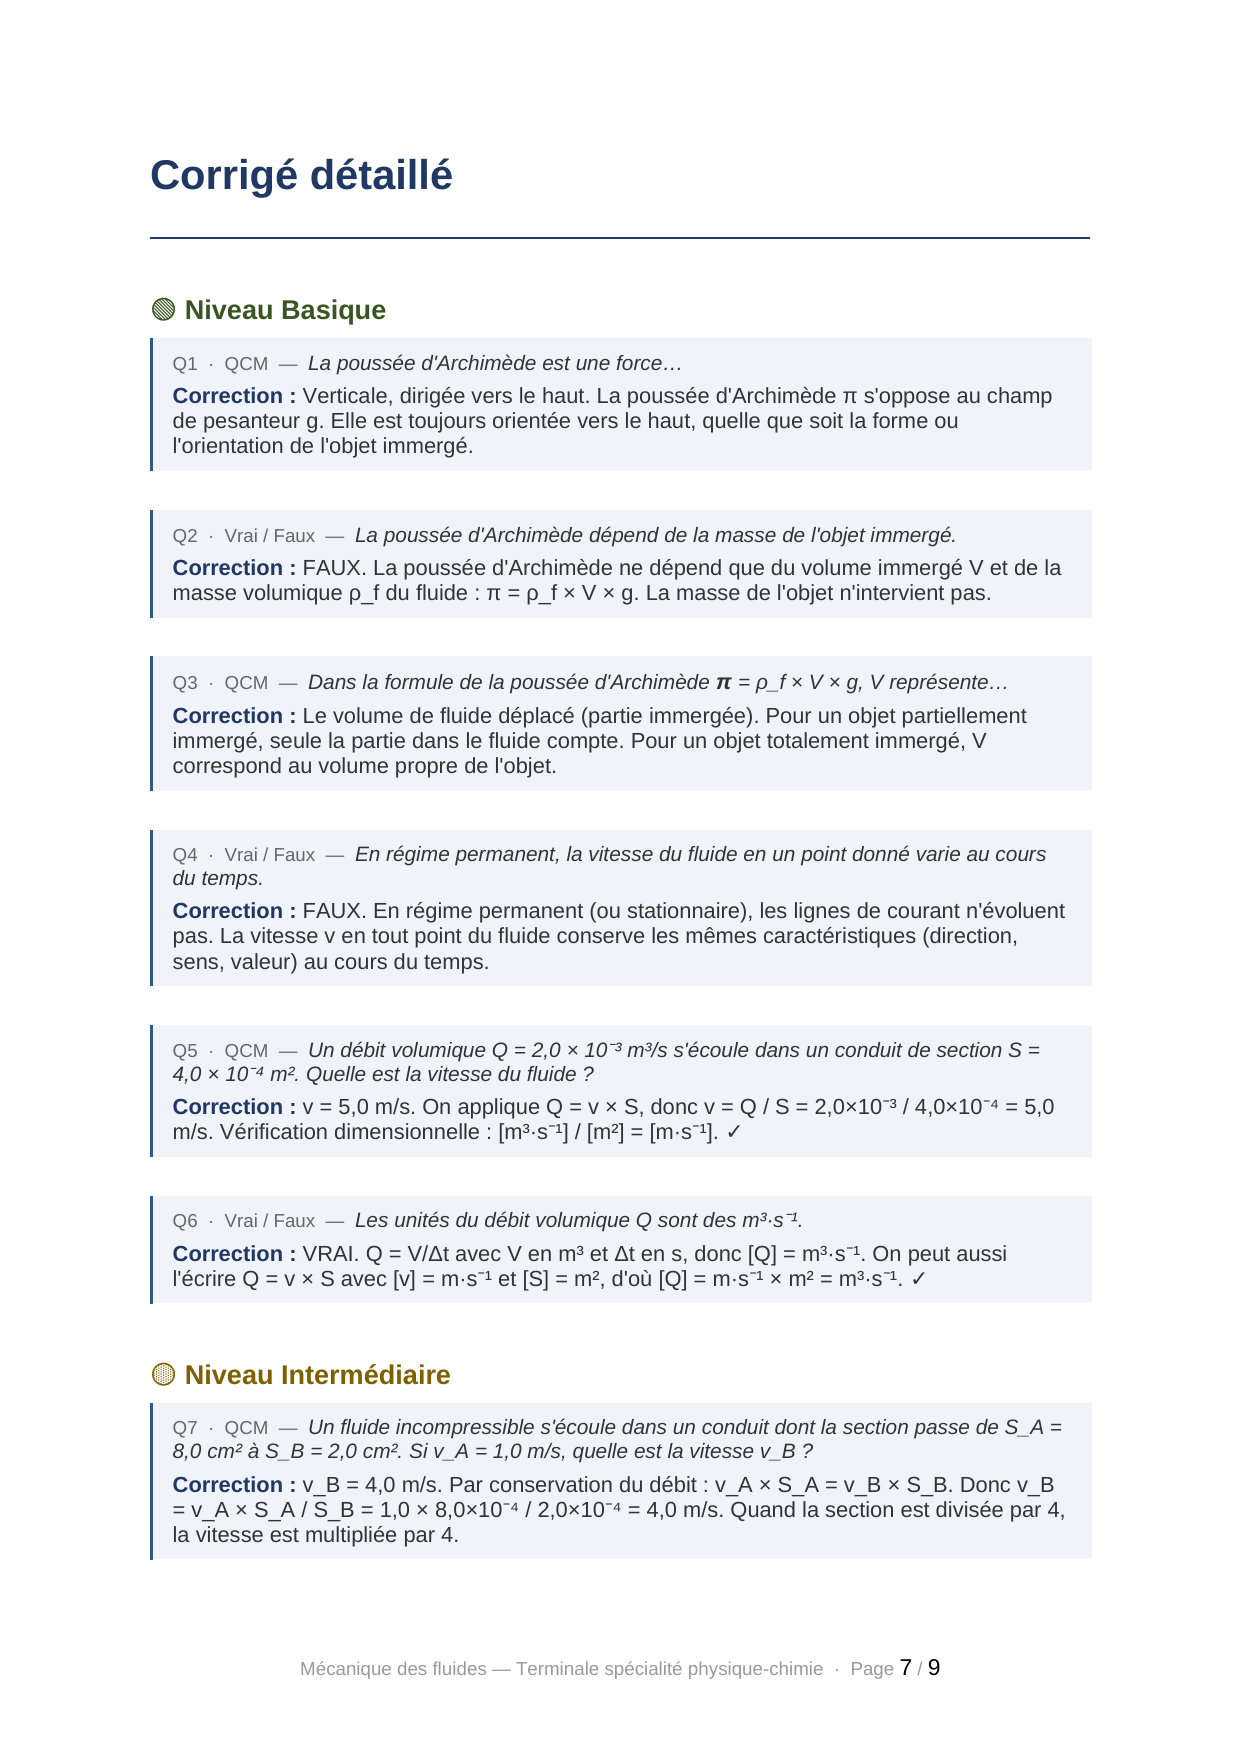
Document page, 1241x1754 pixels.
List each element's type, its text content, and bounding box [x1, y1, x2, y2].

table_header Q7 · QCM — Un fluide incompressible s'écoule dans un conduit dont la section passe de S_A = 8,0 cm² à S_B = 2,0 cm². Si v_A = 1,0 m/s, quelle est la vitesse v_B ? Correction : v_B = 4,0 m/s. Par conservation du débit : v_A × S_A = v_B × S_B. Donc v_B = v_A × S_A / S_B = 1,0 × 8,0×10⁻⁴ / 2,0×10⁻⁴ = 4,0 m/s. Quand la section est divisée par 4, la vitesse est multipliée par 4. [153, 1403, 1092, 1559]
table_header Q5 · QCM — Un débit volumique Q = 2,0 × 10⁻³ m³/s s'écoule dans un conduit de section S = 4,0 × 10⁻⁴ m². Quelle est la vitesse du fluide ? Correction : v = 5,0 m/s. On applique Q = v × S, donc v = Q / S = 2,0×10⁻³ / 4,0×10⁻⁴ = 5,0 m/s. Vérification dimensionnelle : [m³·s⁻¹] / [m²] = [m·s⁻¹]. ✓ [153, 1025, 1092, 1157]
table_header Q6 · Vrai / Faux — Les unités du débit volumique Q sont des m³·s⁻¹. Correction : VRAI. Q = V/Δt avec V en m³ et Δt en s, donc [Q] = m³·s⁻¹. On peut aussi l'écrire Q = v × S avec [v] = m·s⁻¹ et [S] = m², d'où [Q] = m·s⁻¹ × m² = m³·s⁻¹. ✓ [153, 1196, 1092, 1303]
table_header Q1 · QCM — La poussée d'Archimède est une force… Correction : Verticale, dirigée vers le haut. La poussée d'Archimède π s'oppose au champ de pesanteur g. Elle est toujours orientée vers le haut, quelle que soit la forme ou l'orientation de l'objet immergé. [153, 338, 1092, 471]
text 🟡 Niveau Intermédiaire [150, 1359, 1090, 1390]
table_header Q2 · Vrai / Faux — La poussée d'Archimède dépend de la masse de l'objet immergé. Correction : FAUX. La poussée d'Archimède ne dépend que du volume immergé V et de la masse volumique ρ_f du fluide : π = ρ_f × V × g. La masse de l'objet n'intervient pas. [153, 510, 1092, 618]
table_header Q3 · QCM — Dans la formule de la poussée d'Archimède π = ρ_f × V × g, V représente… Correction : Le volume de fluide déplacé (partie immergée). Pour un objet partiellement immergé, seule la partie dans le fluide compte. Pour un objet totalement immergé, V correspond au volume propre de l'objet. [153, 656, 1092, 791]
table_header Q4 · Vrai / Faux — En régime permanent, la vitesse du fluide en un point donné varie au cours du temps. Correction : FAUX. En régime permanent (ou stationnaire), les lignes de courant n'évoluent pas. La vitesse v en tout point du fluide conserve les mêmes caractéristiques (direction, sens, valeur) au cours du temps. [153, 830, 1092, 986]
text 🟢 Niveau Basique [150, 294, 1090, 326]
text Corrigé détaillé [150, 150, 1090, 198]
